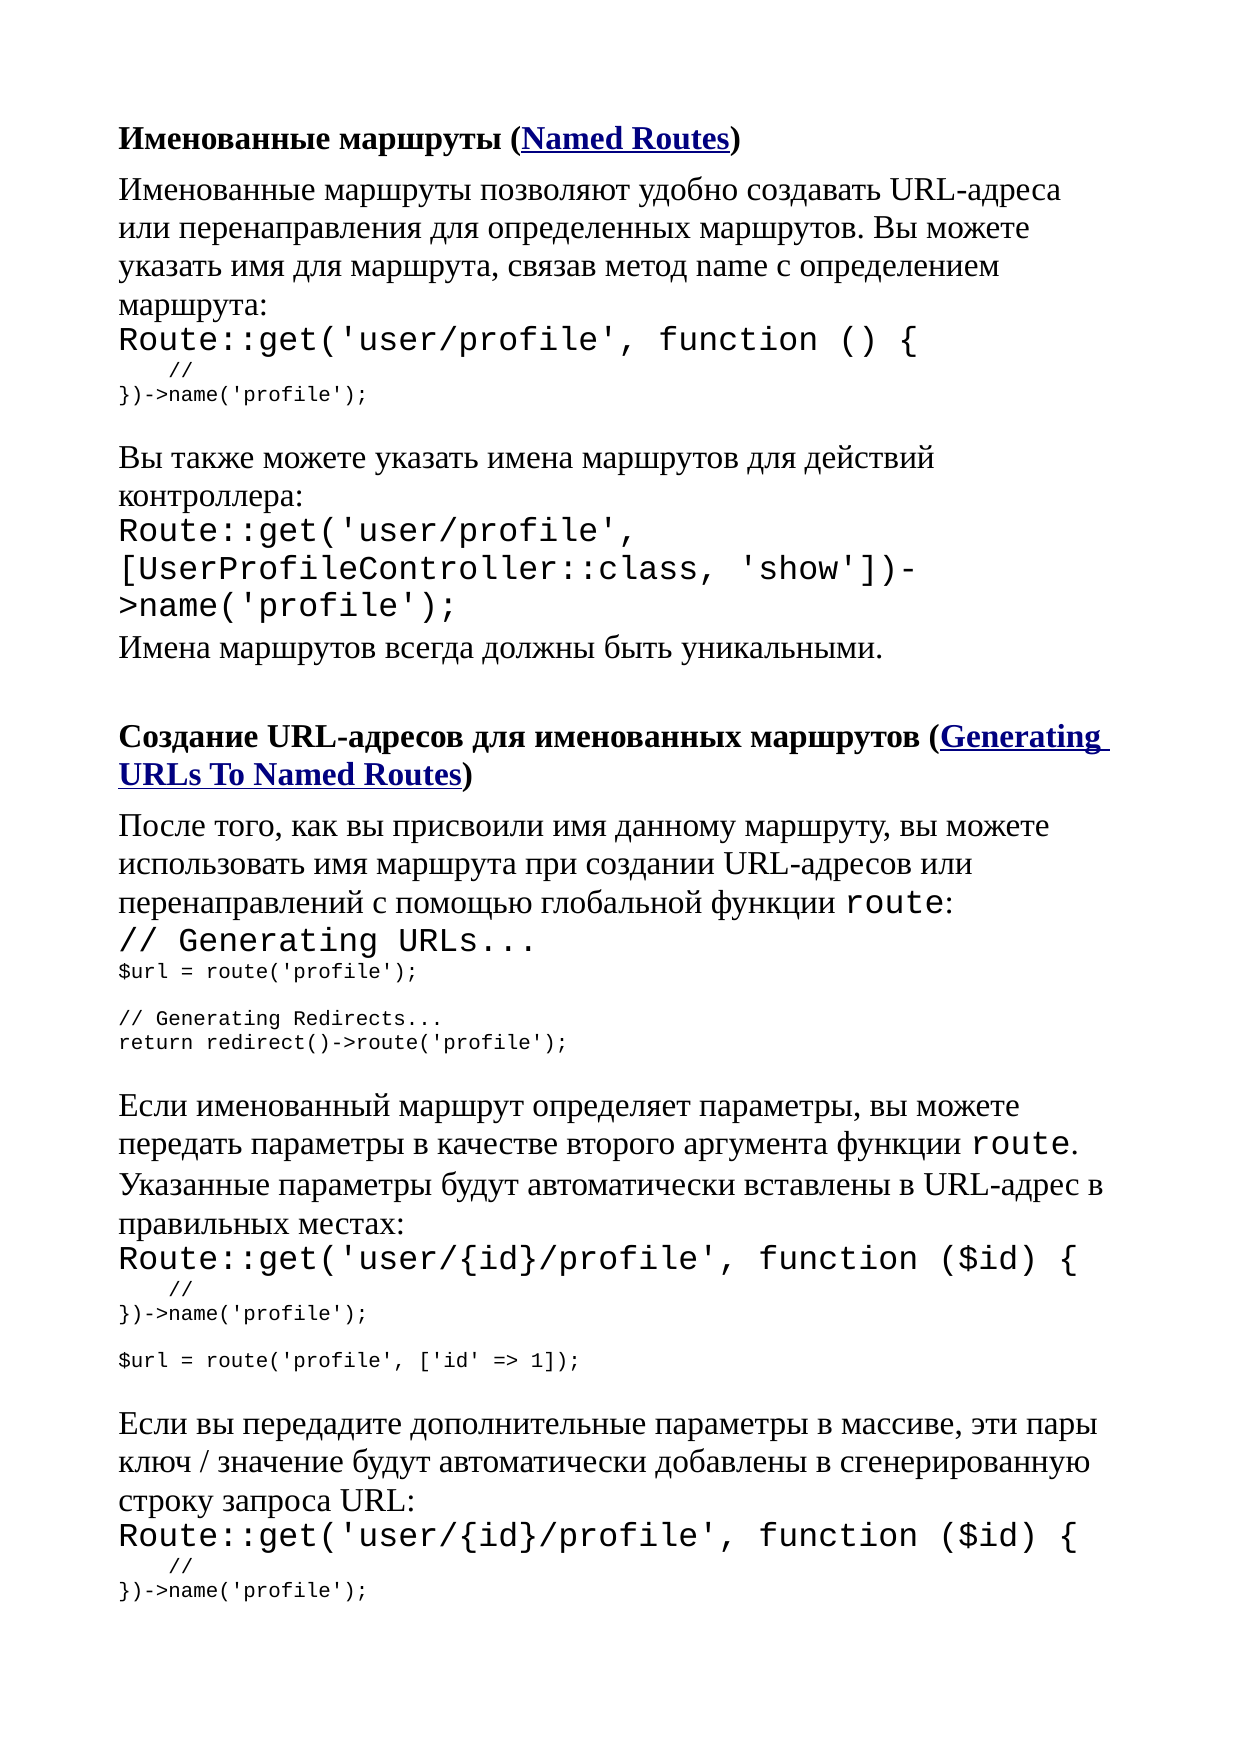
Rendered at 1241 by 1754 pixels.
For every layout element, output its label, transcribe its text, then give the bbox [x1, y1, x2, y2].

text // [118, 360, 1122, 384]
text $url = route('profile'); [118, 961, 1122, 985]
text Route::get('user/{id}/profile', function ($id) { [118, 1241, 1122, 1279]
text Route::get('user/profile', [UserProfileController::class, 'show'])->name('profile'); [118, 513, 1122, 627]
text })->name('profile'); [118, 1303, 1122, 1326]
text Имена маршрутов всегда должны быть уникальными. [118, 627, 1122, 665]
text // [118, 1556, 1122, 1580]
subtitle Создание URL-адресов для именованных маршрутов (Generating URLs To Named Routes) [118, 716, 1122, 793]
text Именованные маршруты позволяют удобно создавать URL-адреса или перенаправления для определенных маршрутов. Вы можете указать имя для маршрута, связав метод name с определением маршрута: [118, 169, 1122, 322]
text })->name('profile'); [118, 1580, 1122, 1603]
subtitle Именованные маршруты (Named Routes) [118, 118, 1122, 156]
text Route::get('user/profile', function () { [118, 322, 1122, 360]
text Route::get('user/{id}/profile', function ($id) { [118, 1518, 1122, 1556]
text })->name('profile'); [118, 384, 1122, 407]
text // Generating URLs... [118, 923, 1122, 961]
text После того, как вы присвоили имя данному маршруту, вы можете использовать имя маршрута при создании URL-адресов или перенаправлений с помощью глобальной функции route: [118, 805, 1122, 923]
text // [118, 1279, 1122, 1303]
text Если именованный маршрут определяет параметры, вы можете передать параметры в качестве второго аргумента функции route. Указанные параметры будут автоматически вставлены в URL-адрес в правильных местах: [118, 1085, 1122, 1241]
text return redirect()->route('profile'); [118, 1032, 1122, 1056]
text // Generating Redirects... [118, 1008, 1122, 1032]
text $url = route('profile', ['id' => 1]); [118, 1350, 1122, 1374]
text Если вы передадите дополнительные параметры в массиве, эти пары ключ / значение будут автоматически добавлены в сгенерированную строку запроса URL: [118, 1403, 1122, 1518]
text Вы также можете указать имена маршрутов для действий контроллера: [118, 437, 1122, 513]
